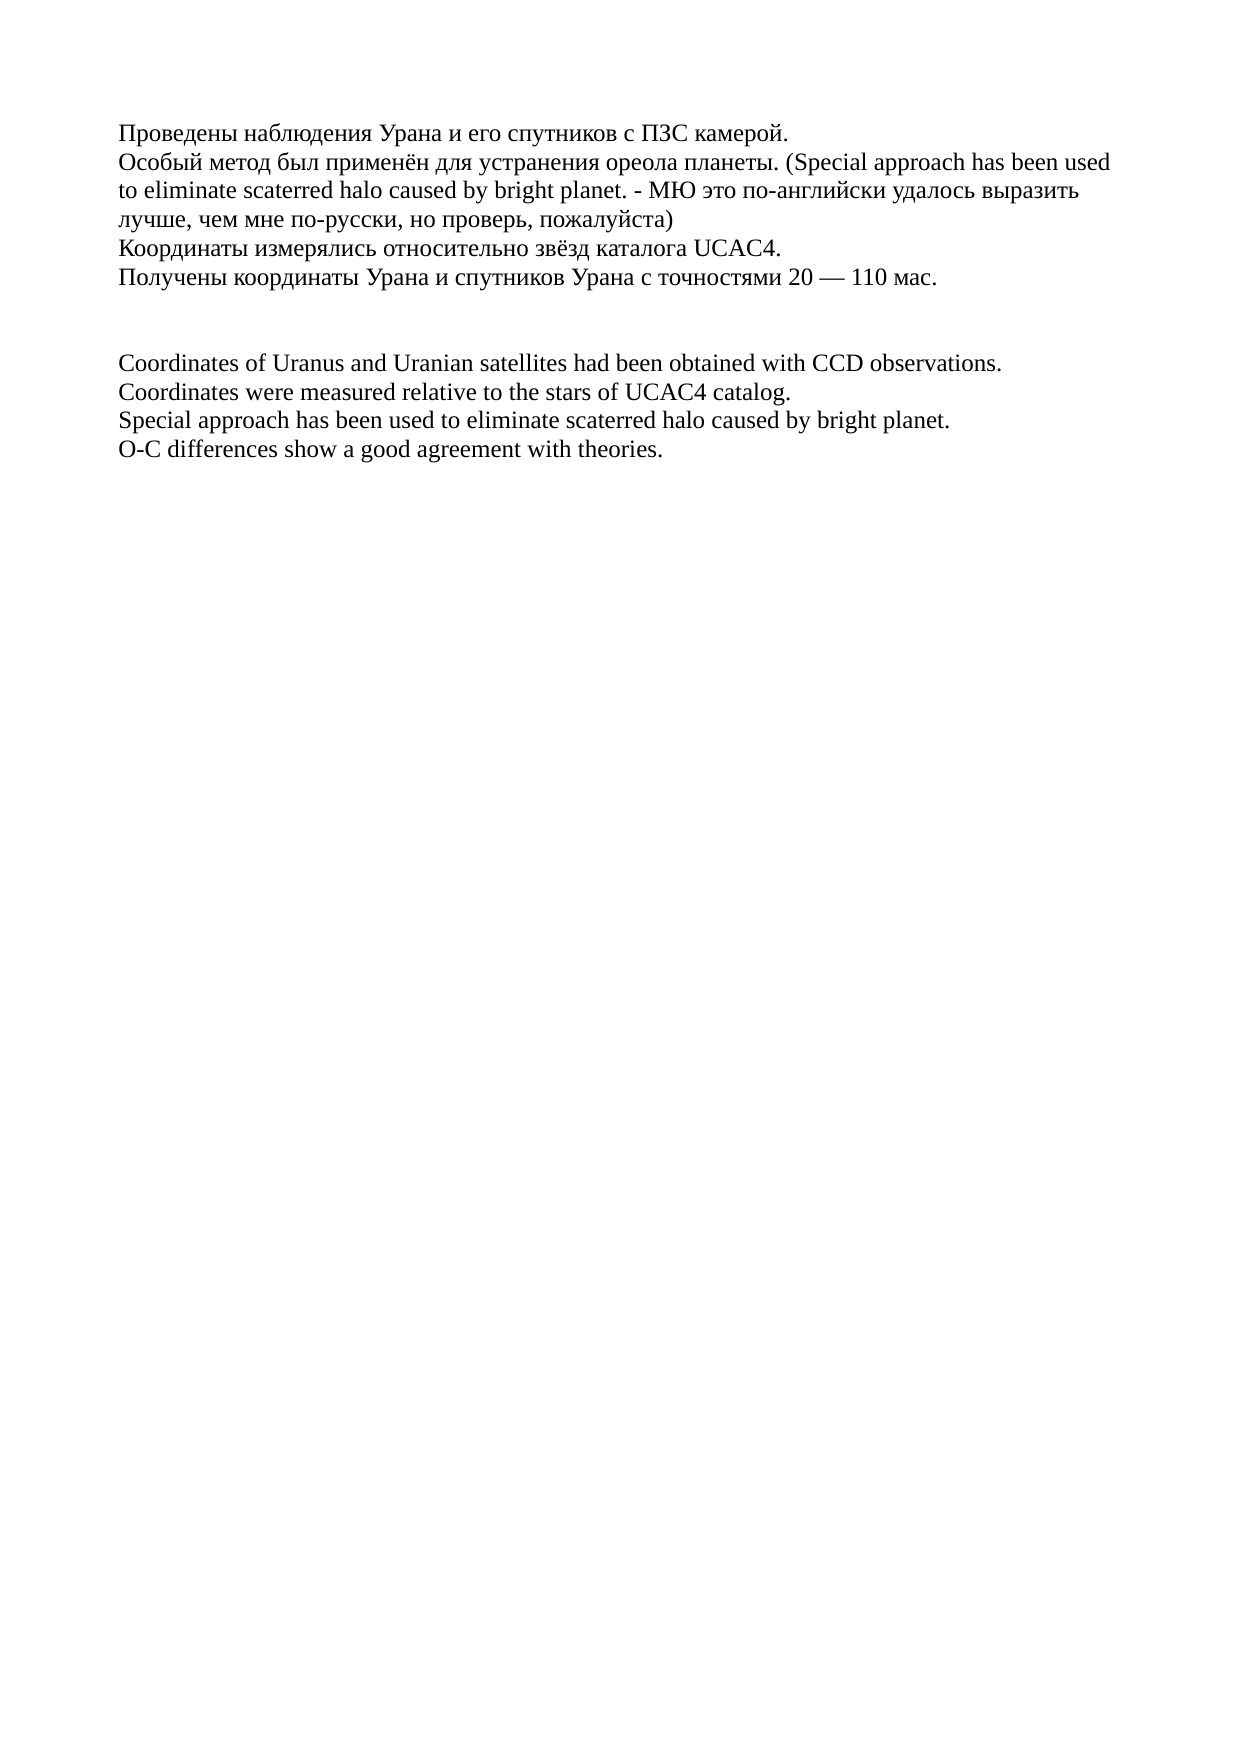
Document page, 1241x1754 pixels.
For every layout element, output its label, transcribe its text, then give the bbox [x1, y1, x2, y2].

text Координаты измерялись относительно звёзд каталога UCAC4. [118, 233, 1122, 262]
text Special approach has been used to eliminate scaterred halo caused by bright planet. [118, 406, 1122, 434]
text Получены координаты Урана и спутников Урана с точностями 20 — 110 мас. [118, 262, 1122, 291]
text Coordinates were measured relative to the stars of UCAC4 catalog. [118, 377, 1122, 406]
text Особый метод был применён для устранения ореола планеты. (Special approach has been used to eliminate scaterred halo caused by bright planet. - МЮ это по-английски удалось выразить лучше, чем мне по-русски, но проверь, пожалуйста) [118, 147, 1122, 233]
text O-C differences show a good agreement with theories. [118, 434, 1122, 463]
text Coordinates of Uranus and Uranian satellites had been obtained with CCD observations. [118, 348, 1122, 377]
text Проведены наблюдения Урана и его спутников с ПЗС камерой. [118, 118, 1122, 147]
